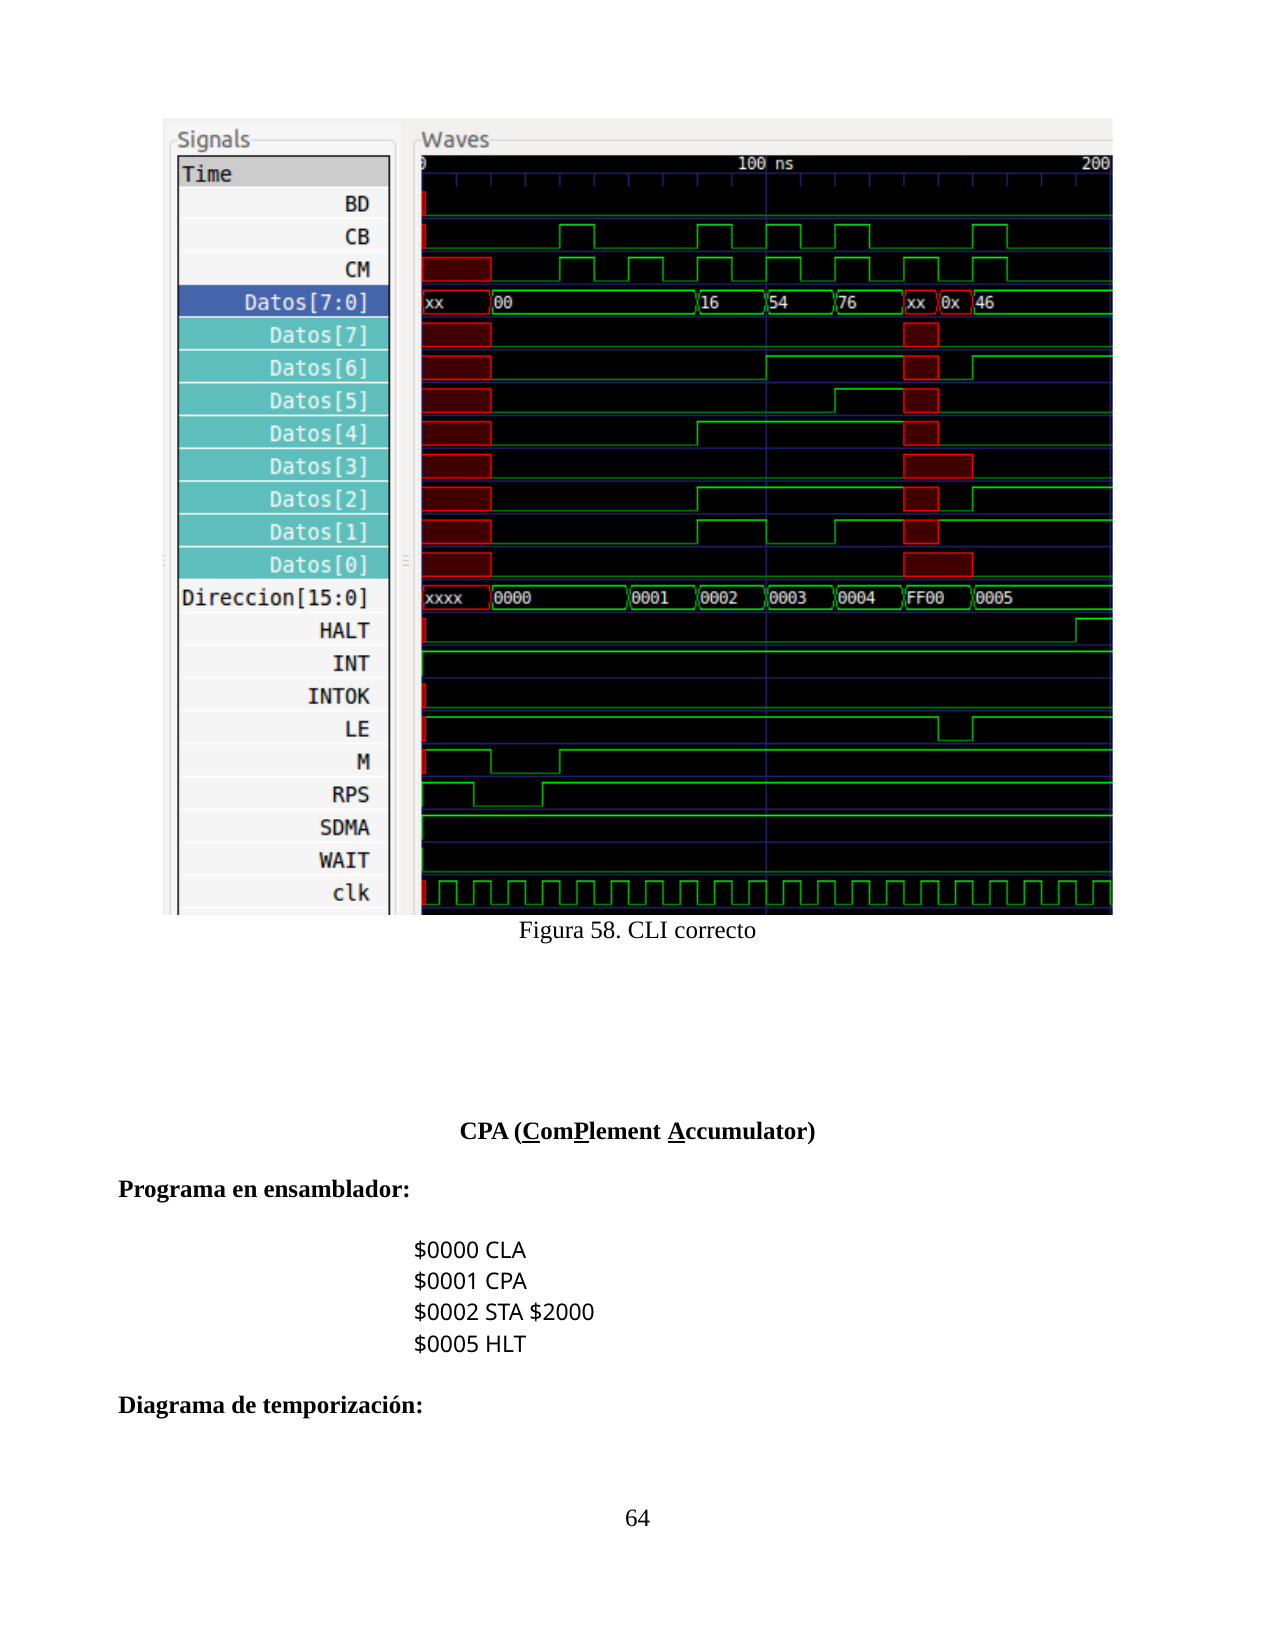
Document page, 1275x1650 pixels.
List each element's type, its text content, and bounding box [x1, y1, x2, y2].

text Diagrama de temporización: [118, 1390, 1157, 1419]
text Figura 58. CLI correcto [118, 118, 1157, 944]
text $0002 STA $2000 [118, 1296, 1157, 1327]
text CPA (ComPlement Accumulator) [118, 1116, 1157, 1145]
picture [162, 118, 1113, 915]
text Programa en ensamblador: [118, 1174, 1157, 1202]
text $0005 HLT [118, 1327, 1157, 1359]
text $0000 CLA [118, 1234, 1157, 1265]
text $0001 CPA [118, 1265, 1157, 1296]
